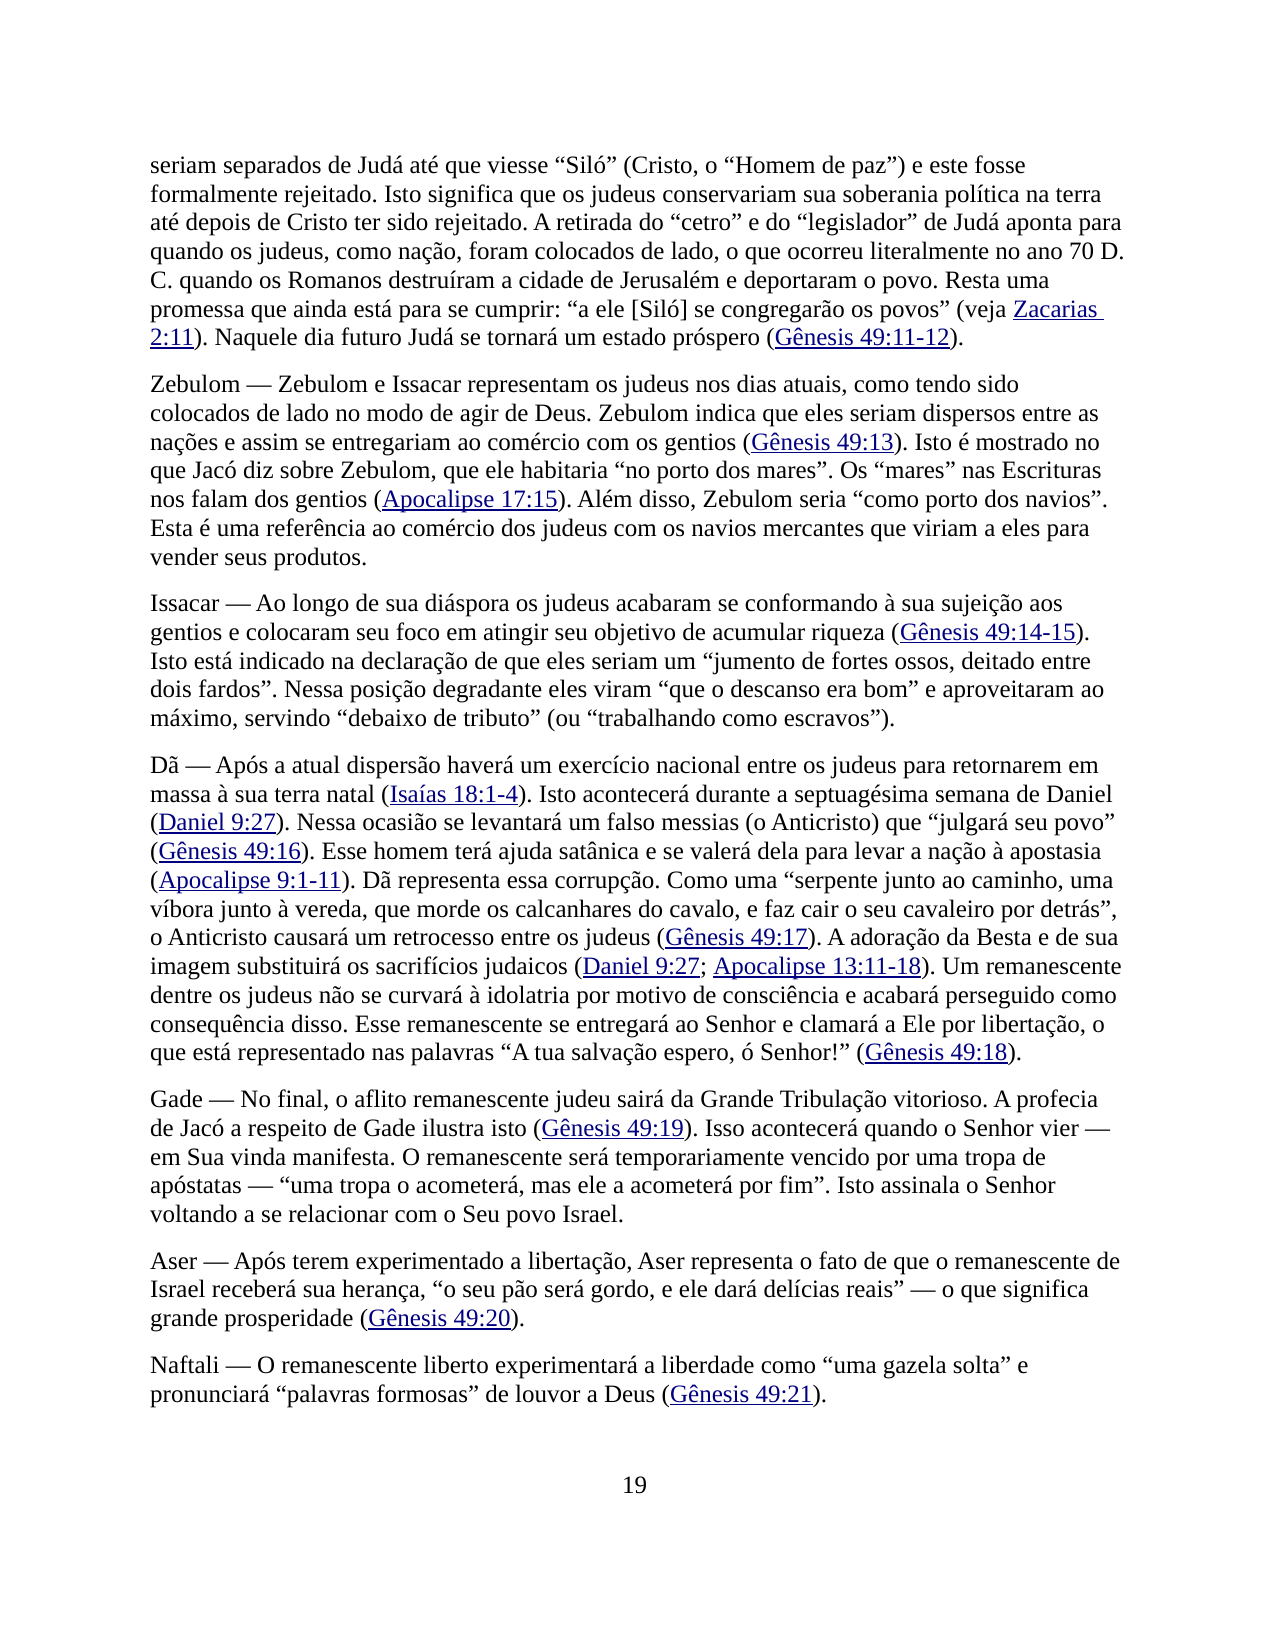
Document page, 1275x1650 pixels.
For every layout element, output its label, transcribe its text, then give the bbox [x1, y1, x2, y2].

text Aser — Após terem experimentado a libertação, Aser representa o fato de que o remanescente de Israel receberá sua herança, “o seu pão será gordo, e ele dará delícias reais” — o que significa grande prosperidade (Gênesis 49:20). [150, 1246, 1125, 1332]
text Naftali — O remanescente liberto experimentará a liberdade como “uma gazela solta” e pronunciará “palavras formosas” de louvor a Deus (Gênesis 49:21). [150, 1350, 1125, 1407]
text Zebulom — Zebulom e Issacar representam os judeus nos dias atuais, como tendo sido colocados de lado no modo de agir de Deus. Zebulom indica que eles seriam dispersos entre as nações e assim se entregariam ao comércio com os gentios (Gênesis 49:13). Isto é mostrado no que Jacó diz sobre Zebulom, que ele habitaria “no porto dos mares”. Os “mares” nas Escrituras nos falam dos gentios (Apocalipse 17:15). Além disso, Zebulom seria “como porto dos navios”. Esta é uma referência ao comércio dos judeus com os navios mercantes que viriam a eles para vender seus produtos. [150, 369, 1125, 570]
text Dã — Após a atual dispersão haverá um exercício nacional entre os judeus para retornarem em massa à sua terra natal (Isaías 18:1-4). Isto acontecerá durante a septuagésima semana de Daniel (Daniel 9:27). Nessa ocasião se levantará um falso messias (o Anticristo) que “julgará seu povo” (Gênesis 49:16). Esse homem terá ajuda satânica e se valerá dela para levar a nação à apostasia (Apocalipse 9:1-11). Dã representa essa corrupção. Como uma “serpente junto ao caminho, uma víbora junto à vereda, que morde os calcanhares do cavalo, e faz cair o seu cavaleiro por detrás”, o Anticristo causará um retrocesso entre os judeus (Gênesis 49:17). A adoração da Besta e de sua imagem substituirá os sacrifícios judaicos (Daniel 9:27; Apocalipse 13:11-18). Um remanescente dentre os judeus não se curvará à idolatria por motivo de consciência e acabará perseguido como consequência disso. Esse remanescente se entregará ao Senhor e clamará a Ele por libertação, o que está representado nas palavras “A tua salvação espero, ó Senhor!” (Gênesis 49:18). [150, 750, 1125, 1066]
text Gade — No final, o aflito remanescente judeu sairá da Grande Tribulação vitorioso. A profecia de Jacó a respeito de Gade ilustra isto (Gênesis 49:19). Isso acontecerá quando o Senhor vier — em Sua vinda manifesta. O remanescente será temporariamente vencido por uma tropa de apóstatas — “uma tropa o acometerá, mas ele a acometerá por fim”. Isto assinala o Senhor voltando a se relacionar com o Seu povo Israel. [150, 1084, 1125, 1228]
text seriam separados de Judá até que viesse “Siló” (Cristo, o “Homem de paz”) e este fosse formalmente rejeitado. Isto significa que os judeus conservariam sua soberania política na terra até depois de Cristo ter sido rejeitado. A retirada do “cetro” e do “legislador” de Judá aponta para quando os judeus, como nação, foram colocados de lado, o que ocorreu literalmente no ano 70 D. C. quando os Romanos destruíram a cidade de Jerusalém e deportaram o povo. Resta uma promessa que ainda está para se cumprir: “a ele [Siló] se congregarão os povos” (veja Zacarias 2:11). Naquele dia futuro Judá se tornará um estado próspero (Gênesis 49:11-12). [150, 150, 1125, 351]
text Issacar — Ao longo de sua diáspora os judeus acabaram se conformando à sua sujeição aos gentios e colocaram seu foco em atingir seu objetivo de acumular riqueza (Gênesis 49:14-15). Isto está indicado na declaração de que eles seriam um “jumento de fortes ossos, deitado entre dois fardos”. Nessa posição degradante eles viram “que o descanso era bom” e aproveitaram ao máximo, servindo “debaixo de tributo” (ou “trabalhando como escravos”). [150, 588, 1125, 732]
